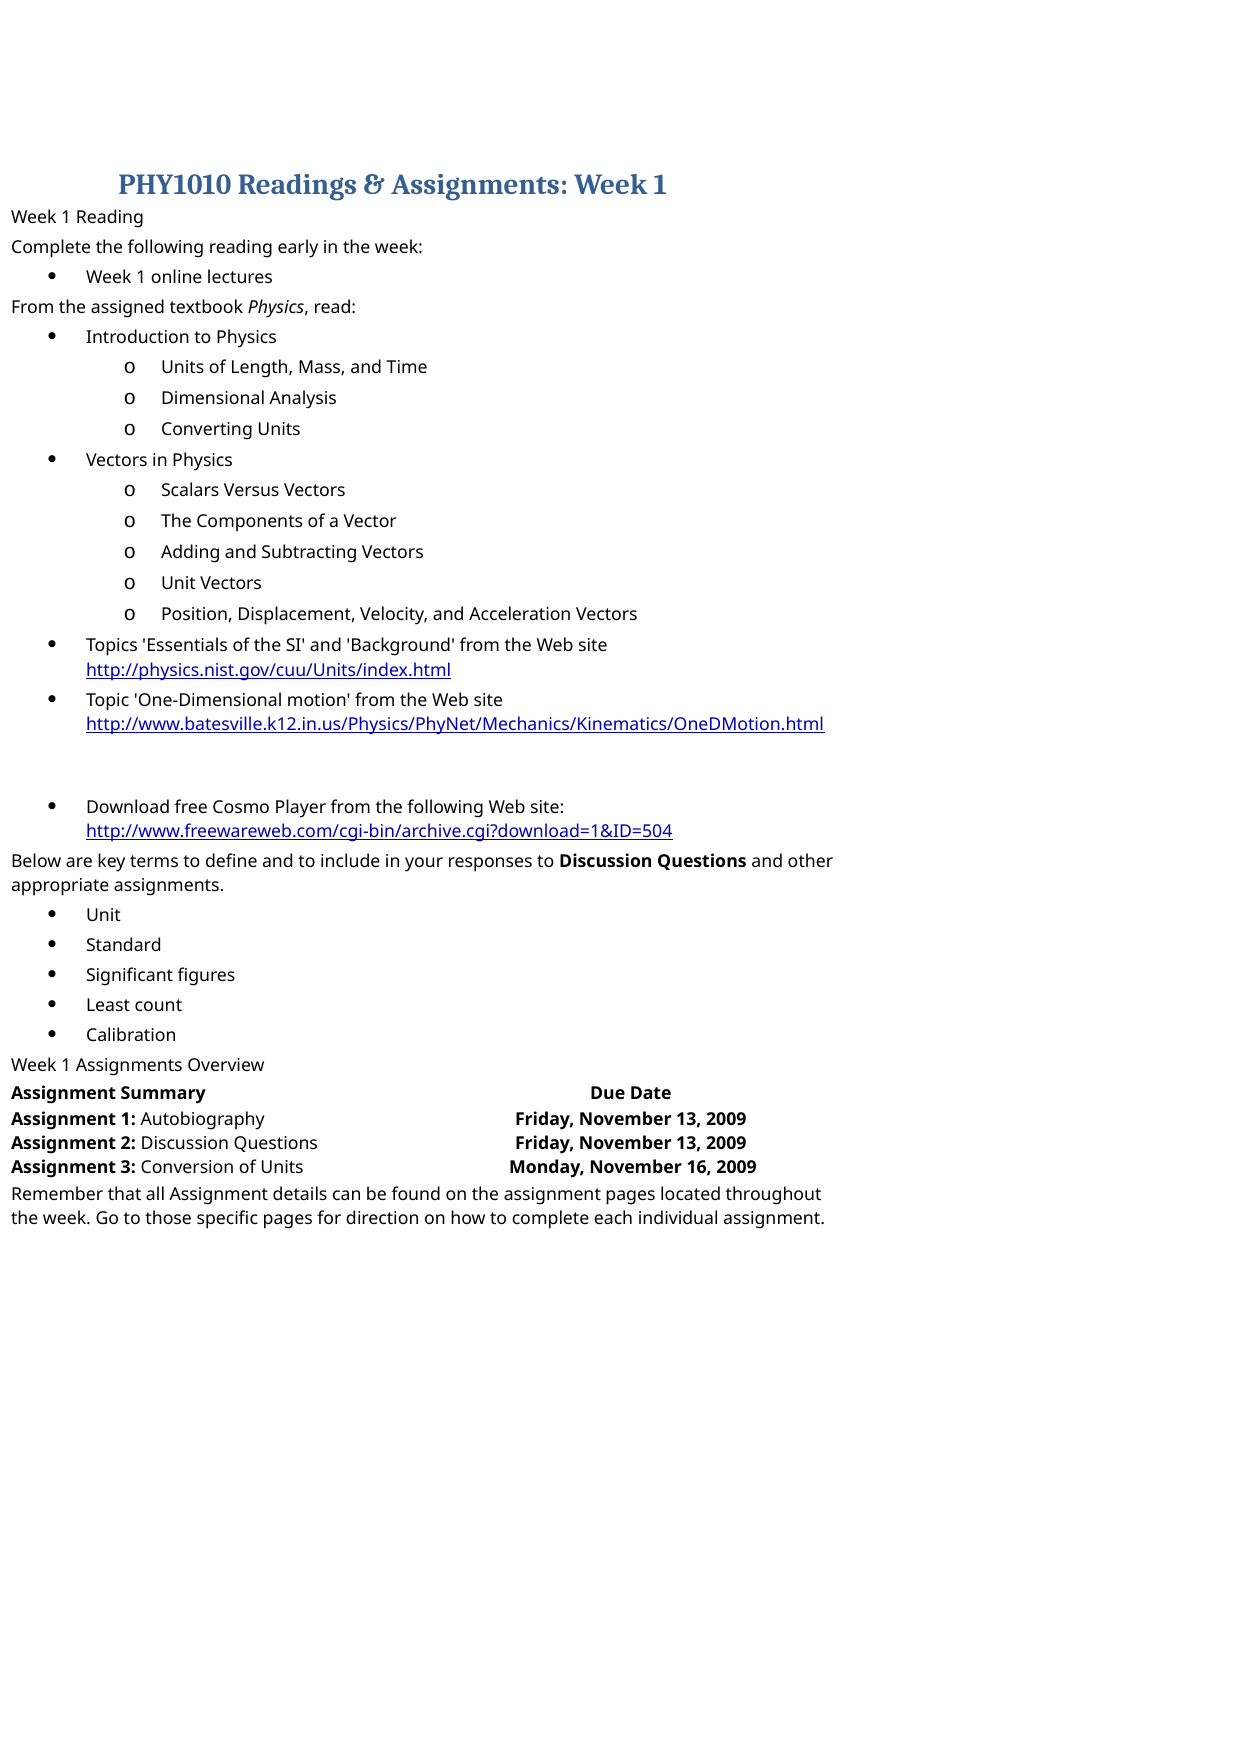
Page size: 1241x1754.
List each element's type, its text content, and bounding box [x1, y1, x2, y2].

table_cell Friday, November 13, 2009 [507, 1130, 759, 1154]
table_cell Assignment 3: Conversion of Units [11, 1155, 507, 1179]
table_cell Monday, November 16, 2009 [507, 1155, 759, 1179]
subtitle PHY1010 Readings & Assignments: Week 1 [118, 168, 1122, 202]
table_cell Assignment 1: Autobiography [11, 1106, 507, 1130]
table_header [881, 202, 1229, 1233]
table_cell Friday, November 13, 2009 [507, 1106, 759, 1130]
table_header Assignment Summary [11, 1080, 507, 1106]
table_header Week 1 Reading Complete the following reading early in the week: Week 1 online lectures From the assigned textbook Physics, read: Introduction to Physics Units of Length, Mass, and Time Dimensional Analysis Converting Units Vectors in Physics Scalars Versus Vectors The Components of a Vector Adding and Subtracting Vectors Unit Vectors Position, Displacement, Velocity, and Acceleration Vectors Topics 'Essentials of the SI' and 'Background' from the Web site http://physics.nist.gov/cuu/Units/index.html Topic 'One-Dimensional motion' from the Web site http://www.batesville.k12.in.us/Physics/PhyNet/Mechanics/Kinematics/OneDMotion.html Download free Cosmo Player from the following Web site: http://www.freewareweb.com/cgi-bin/archive.cgi?download=1&ID=504 Below are key terms to define and to include in your responses to Discussion Questions and other appropriate assignments. Unit Standard Significant figures Least count Calibration Week 1 Assignments Overview Remember that all Assignment details can be found on the assignment pages located throughout the week. Go to those specific pages for direction on how to complete each individual assignment. [11, 202, 843, 1233]
table_header [843, 202, 881, 1233]
table_header Due Date [507, 1080, 759, 1106]
table_cell Assignment 2: Discussion Questions [11, 1130, 507, 1154]
